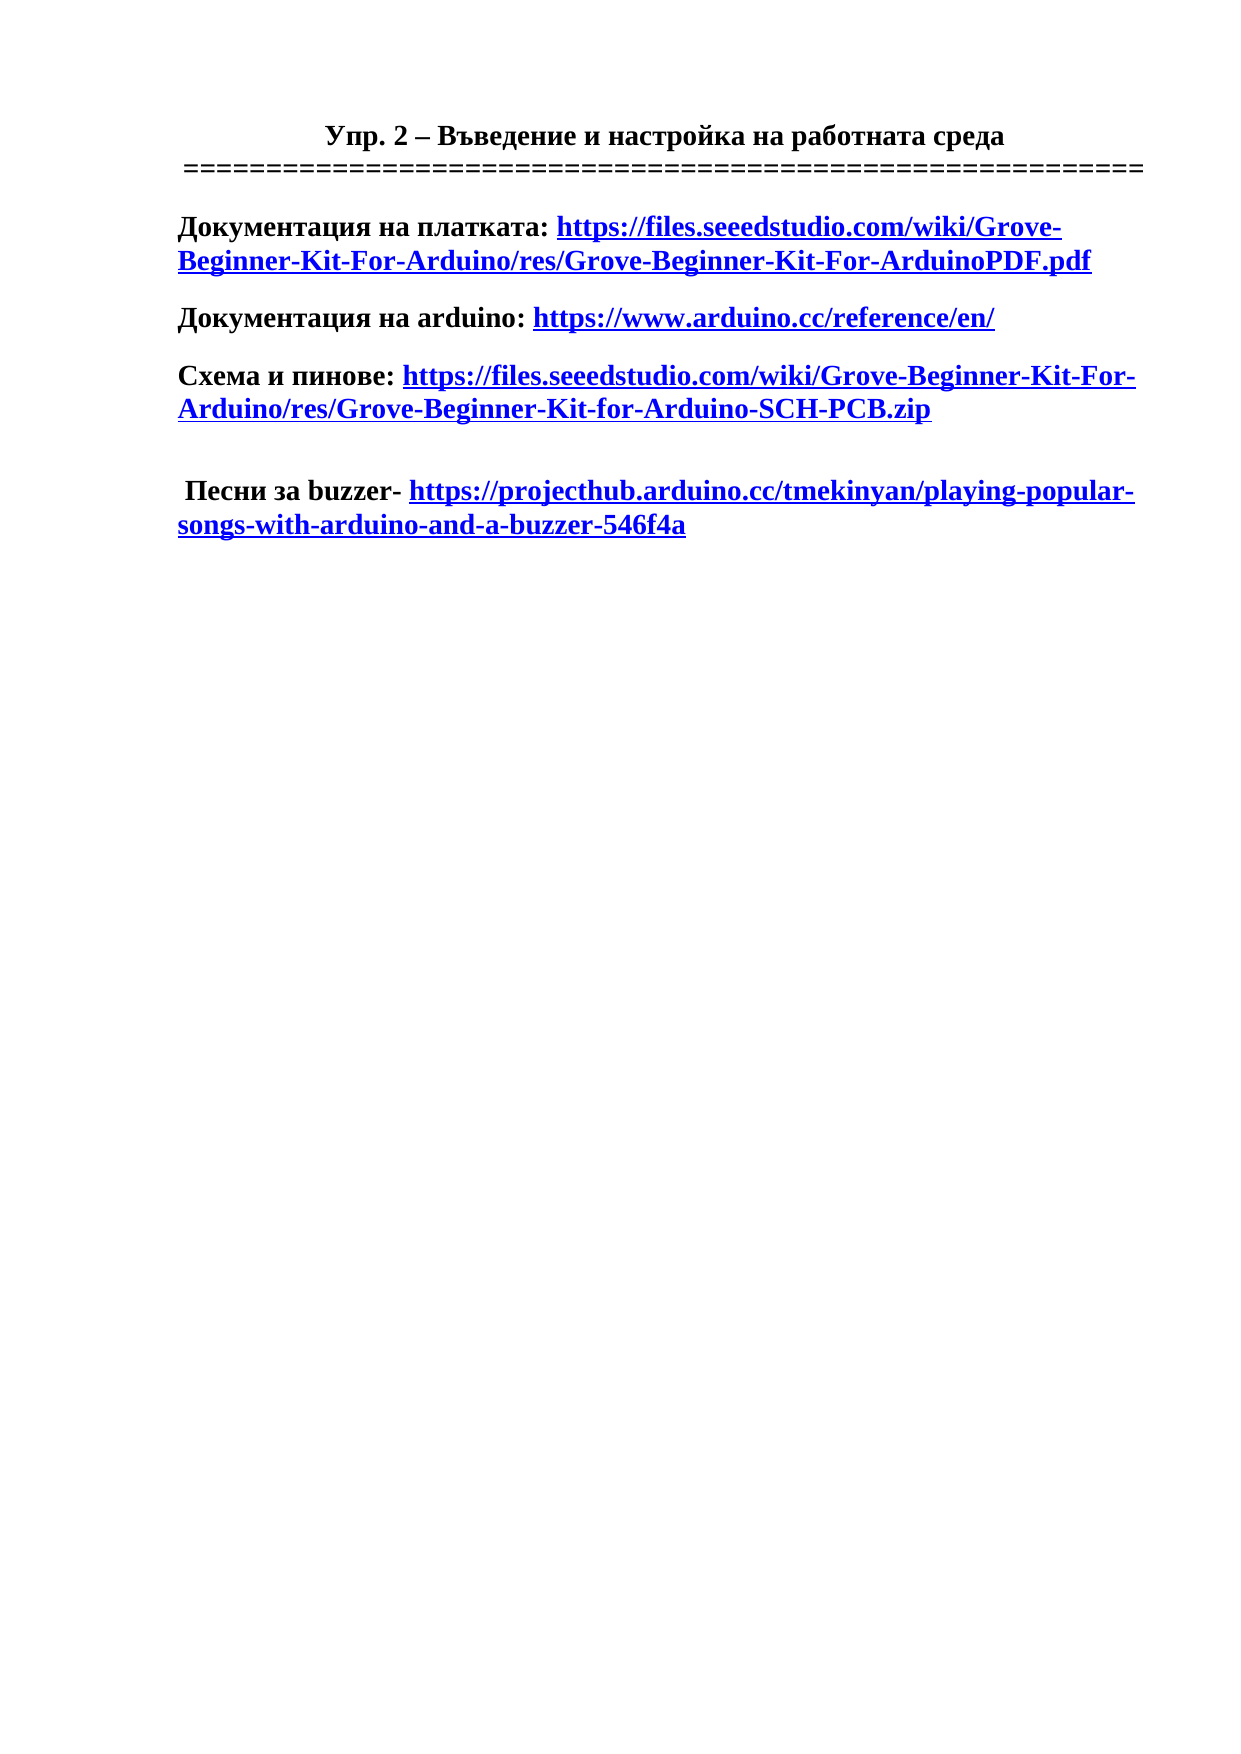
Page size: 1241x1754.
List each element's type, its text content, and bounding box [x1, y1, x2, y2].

text Схема и пинове: https://files.seeedstudio.com/wiki/Grove-Beginner-Kit-For-Arduino/res/Grove-Beginner-Kit-for-Arduino-SCH-PCB.zip [177, 358, 1152, 425]
text Документация на платката: https://files.seeedstudio.com/wiki/Grove-Beginner-Kit-For-Arduino/res/Grove-Beginner-Kit-For-ArduinoPDF.pdf [177, 209, 1152, 276]
text Упр. 2 – Въведение и настройка на работната среда [177, 118, 1152, 152]
text ========================================================== [177, 152, 1152, 185]
text Песни за buzzer- https://projecthub.arduino.cc/tmekinyan/playing-popular-songs-with-arduino-and-a-buzzer-546f4a [177, 473, 1152, 540]
text Документация на arduino: https://www.arduino.cc/reference/en/ [177, 300, 1152, 334]
